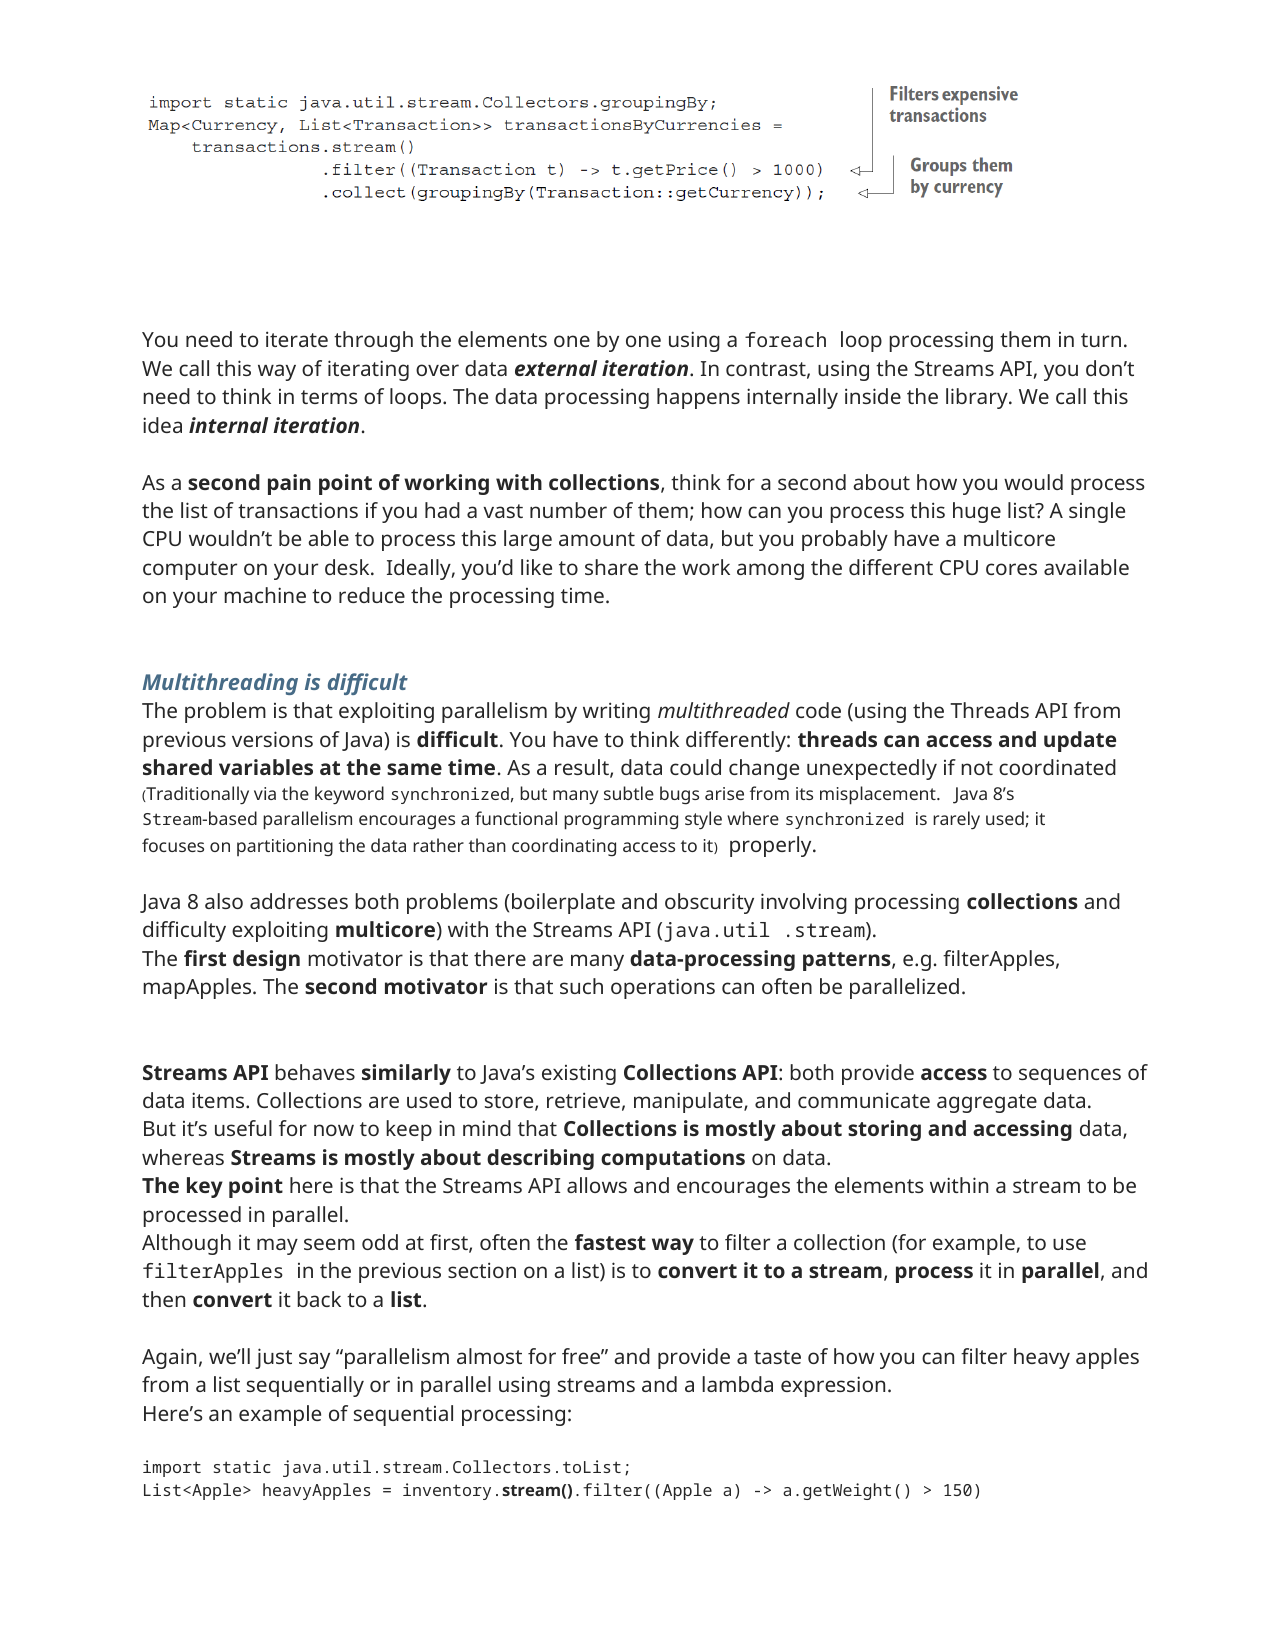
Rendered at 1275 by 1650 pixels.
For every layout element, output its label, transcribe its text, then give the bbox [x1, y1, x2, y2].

text focuses on partitioning the data rather than coordinating access to it) properly. [142, 830, 1149, 858]
text Streams API behaves similarly to Java’s existing Collections API: both provide access to sequences of data items. Collections are used to store, retrieve, manipulate, and communicate aggregate data. [142, 1058, 1149, 1114]
text The key point here is that the Streams API allows and encourages the elements within a stream to be [142, 1171, 1149, 1200]
text processed in parallel. [142, 1200, 1149, 1228]
text Stream-based parallelism encourages a functional programming style where synchronized is rarely used; it [142, 806, 1149, 830]
text Although it may seem odd at first, often the fastest way to filter a collection (for example, to use filterApples in the previous section on a list) is to convert it to a stream, process it in parallel, and then convert it back to a list. [142, 1228, 1149, 1313]
text whereas Streams is mostly about describing computations on data. [142, 1143, 1149, 1171]
text As a second pain point of working with collections, think for a second about how you would process the list of transactions if you had a vast number of them; how can you process this huge list? A single CPU wouldn’t be able to process this large amount of data, but you probably have a multicore computer on your desk. Ideally, you’d like to share the work among the different CPU cores available on your machine to reduce the processing time. [142, 468, 1149, 610]
text The first design motivator is that there are many data-processing patterns, e.g. filterApples, mapApples. The second motivator is that such operations can often be parallelized. [142, 944, 1149, 1001]
text Multithreading is difficult [142, 667, 1149, 696]
text You need to iterate through the elements one by one using a foreach loop processing them in turn. We call this way of iterating over data external iteration. In contrast, using the Streams API, you don’t need to think in terms of loops. The data processing happens internally inside the library. We call this idea internal iteration. [142, 325, 1149, 439]
text The problem is that exploiting parallelism by writing multithreaded code (using the Threads API from previous versions of Java) is difficult. You have to think differently: threads can access and update shared variables at the same time. As a result, data could change unexpectedly if not coordinated (Traditionally via the keyword synchronized, but many subtle bugs arise from its misplacement. Java 8’s [142, 696, 1149, 806]
text import static java.util.stream.Collectors.toList; [142, 1456, 1149, 1478]
text Java 8 also addresses both problems (boilerplate and obscurity involving processing collections and difficulty exploiting multicore) with the Streams API (java.util .stream). [142, 887, 1149, 944]
text But it’s useful for now to keep in mind that Collections is mostly about storing and accessing data, [142, 1114, 1149, 1143]
text List<Apple> heavyApples = inventory.stream().filter((Apple a) -> a.getWeight() > 150) [142, 1478, 1149, 1501]
text Again, we’ll just say “parallelism almost for free” and provide a taste of how you can filter heavy apples from a list sequentially or in parallel using streams and a lambda expression. [142, 1342, 1149, 1399]
text Here’s an example of sequential processing: [142, 1399, 1149, 1427]
